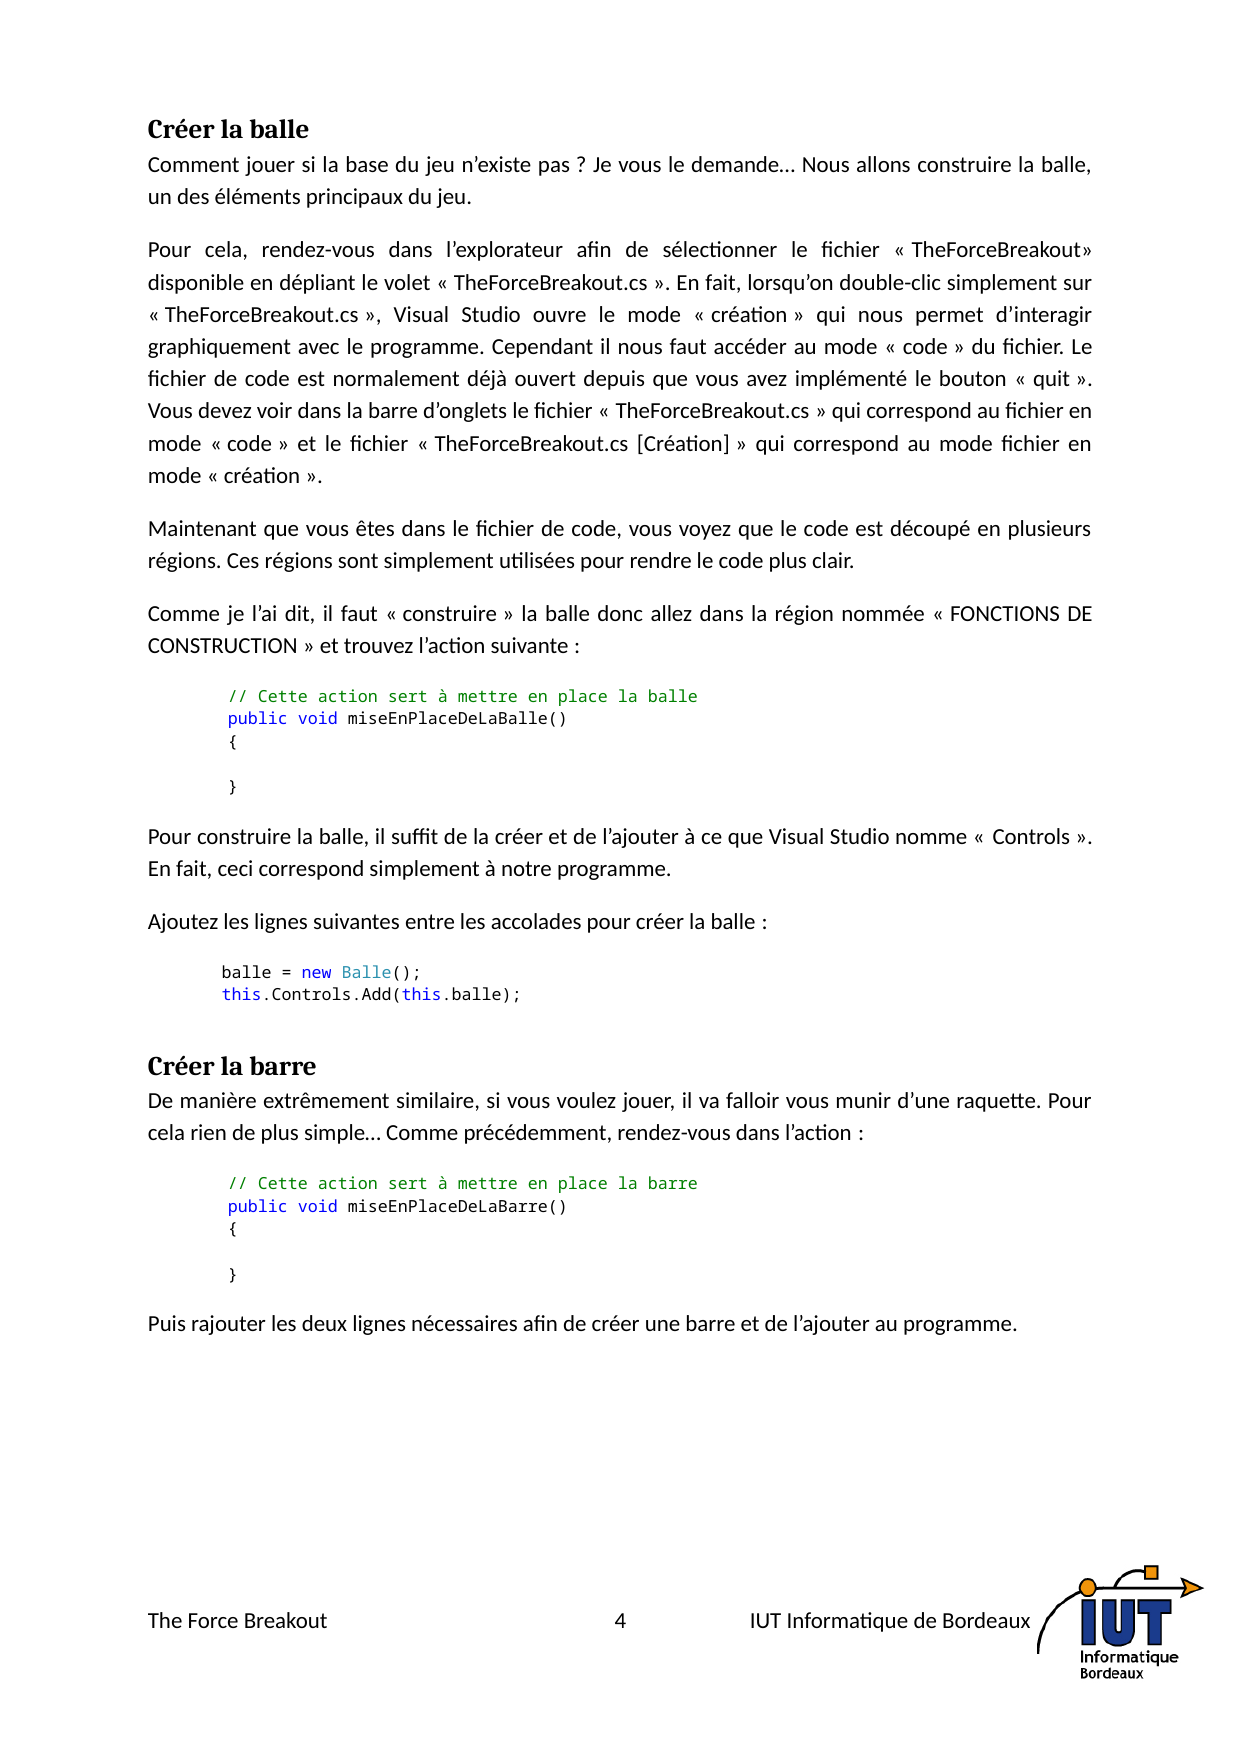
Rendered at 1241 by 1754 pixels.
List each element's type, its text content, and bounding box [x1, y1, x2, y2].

subtitle Créer la balle [148, 114, 1093, 146]
text } [148, 775, 1093, 798]
subtitle Créer la barre [148, 1051, 1093, 1082]
text this.Controls.Add(this.balle); [221, 983, 1093, 1006]
text // Cette action sert à mettre en place la balle [148, 684, 1093, 707]
text // Cette action sert à mettre en place la barre [148, 1172, 1093, 1194]
text public void miseEnPlaceDeLaBalle() [148, 707, 1093, 730]
text public void miseEnPlaceDeLaBarre() [148, 1194, 1093, 1217]
text Puis rajouter les deux lignes nécessaires afin de créer une barre et de l’ajouter au programme. [148, 1309, 1093, 1337]
text balle = new Balle(); [221, 960, 1093, 983]
text Comment jouer si la base du jeu n’existe pas ? Je vous le demande… Nous allons construire la balle, un des éléments principaux du jeu. [148, 150, 1093, 211]
text Comme je l’ai dit, il faut « construire » la balle donc allez dans la région nommée « FONCTIONS DE CONSTRUCTION » et trouvez l’action suivante : [148, 599, 1093, 659]
text { [148, 1217, 1093, 1240]
text } [148, 1262, 1093, 1285]
text De manière extrêmement similaire, si vous voulez jouer, il va falloir vous munir d’une raquette. Pour cela rien de plus simple… Comme précédemment, rendez-vous dans l’action : [148, 1086, 1093, 1147]
text Ajoutez les lignes suivantes entre les accolades pour créer la balle : [148, 907, 1093, 935]
text Maintenant que vous êtes dans le fichier de code, vous voyez que le code est découpé en plusieurs régions. Ces régions sont simplement utilisées pour rendre le code plus clair. [148, 514, 1093, 574]
text Pour cela, rendez-vous dans l’explorateur afin de sélectionner le fichier « TheForceBreakout» disponible en dépliant le volet « TheForceBreakout.cs ». En fait, lorsqu’on double-clic simplement sur « TheForceBreakout.cs », Visual Studio ouvre le mode « création » qui nous permet d’interagir graphiquement avec le programme. Cependant il nous faut accéder au mode « code » du fichier. Le fichier de code est normalement déjà ouvert depuis que vous avez implémenté le bouton « quit ». Vous devez voir dans la barre d’onglets le fichier « TheForceBreakout.cs » qui correspond au fichier en mode « code » et le fichier « TheForceBreakout.cs [Création] » qui correspond au mode fichier en mode « création ». [148, 236, 1093, 489]
text { [148, 730, 1093, 752]
text Pour construire la balle, il suffit de la créer et de l’ajouter à ce que Visual Studio nomme « Controls ». En fait, ceci correspond simplement à notre programme. [148, 822, 1093, 882]
